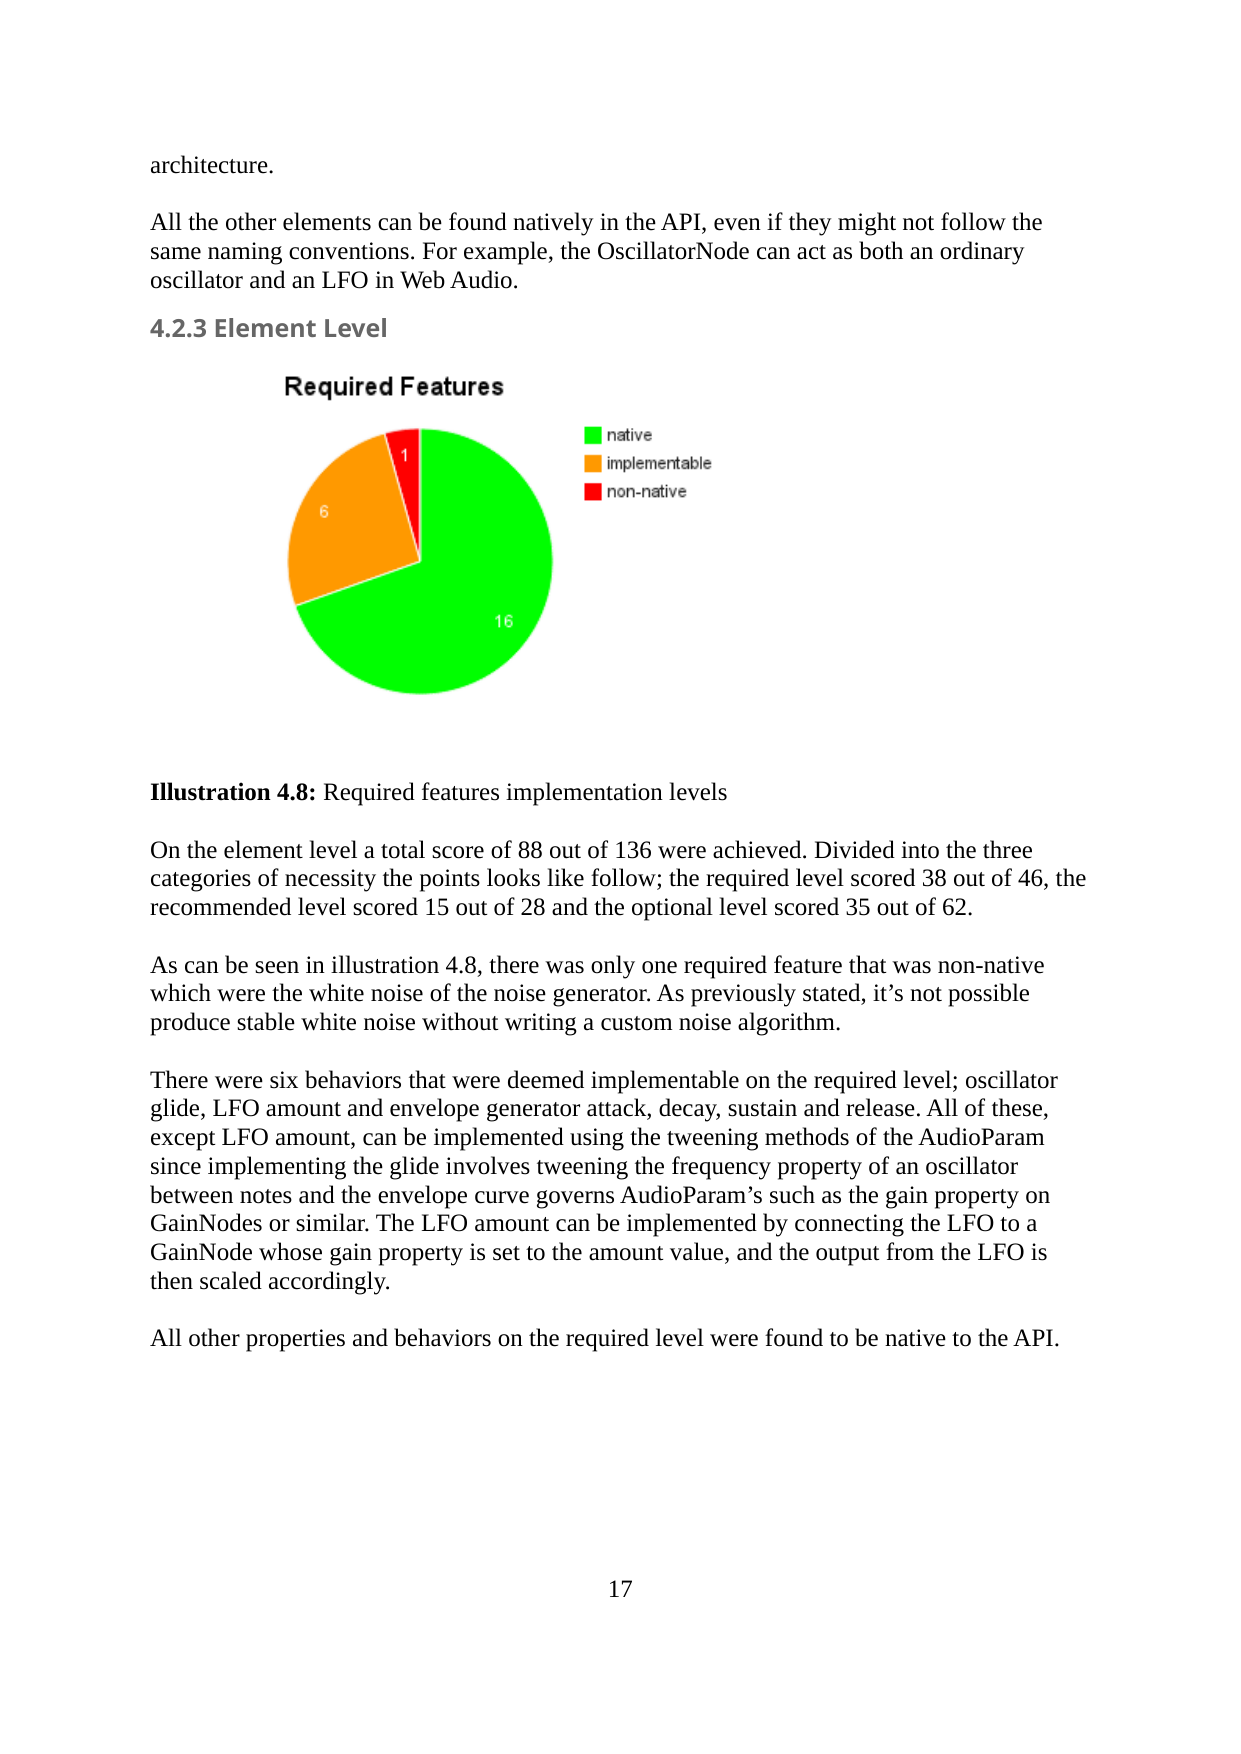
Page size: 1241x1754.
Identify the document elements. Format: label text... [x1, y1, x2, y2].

picture [150, 344, 860, 778]
text As can be seen in illustration 4.8, there was only one required feature that was non-native which were the white noise of the noise generator. As previously stated, it’s not possible produce stable white noise without writing a custom noise algorithm. [150, 950, 1090, 1036]
text All the other elements can be found natively in the API, even if they might not follow the same naming conventions. For example, the OscillatorNode can act as both an ordinary oscillator and an LFO in Web Audio. [150, 207, 1090, 294]
text On the element level a total score of 88 out of 136 were achieved. Divided into the three categories of necessity the points looks like follow; the required level scored 38 out of 46, the recommended level scored 15 out of 28 and the optional level scored 35 out of 62. [150, 835, 1090, 921]
text architecture. [150, 150, 1090, 179]
text All other properties and behaviors on the required level were found to be native to the API. [150, 1323, 1090, 1352]
text There were six behaviors that were deemed implementable on the required level; oscillator glide, LFO amount and envelope generator attack, decay, sustain and release. All of these, except LFO amount, can be implemented using the tweening methods of the AudioParam since implementing the glide involves tweening the frequency property of an oscillator between notes and the envelope curve governs AudioParam’s such as the gain property on GainNodes or similar. The LFO amount can be implemented by connecting the LFO to a GainNode whose gain property is set to the amount value, and the output from the LFO is then scaled accordingly. [150, 1065, 1090, 1295]
text Illustration 4.8: Required features implementation levels [150, 777, 1090, 806]
subtitle 4.2.3 Element Level [150, 310, 1090, 344]
